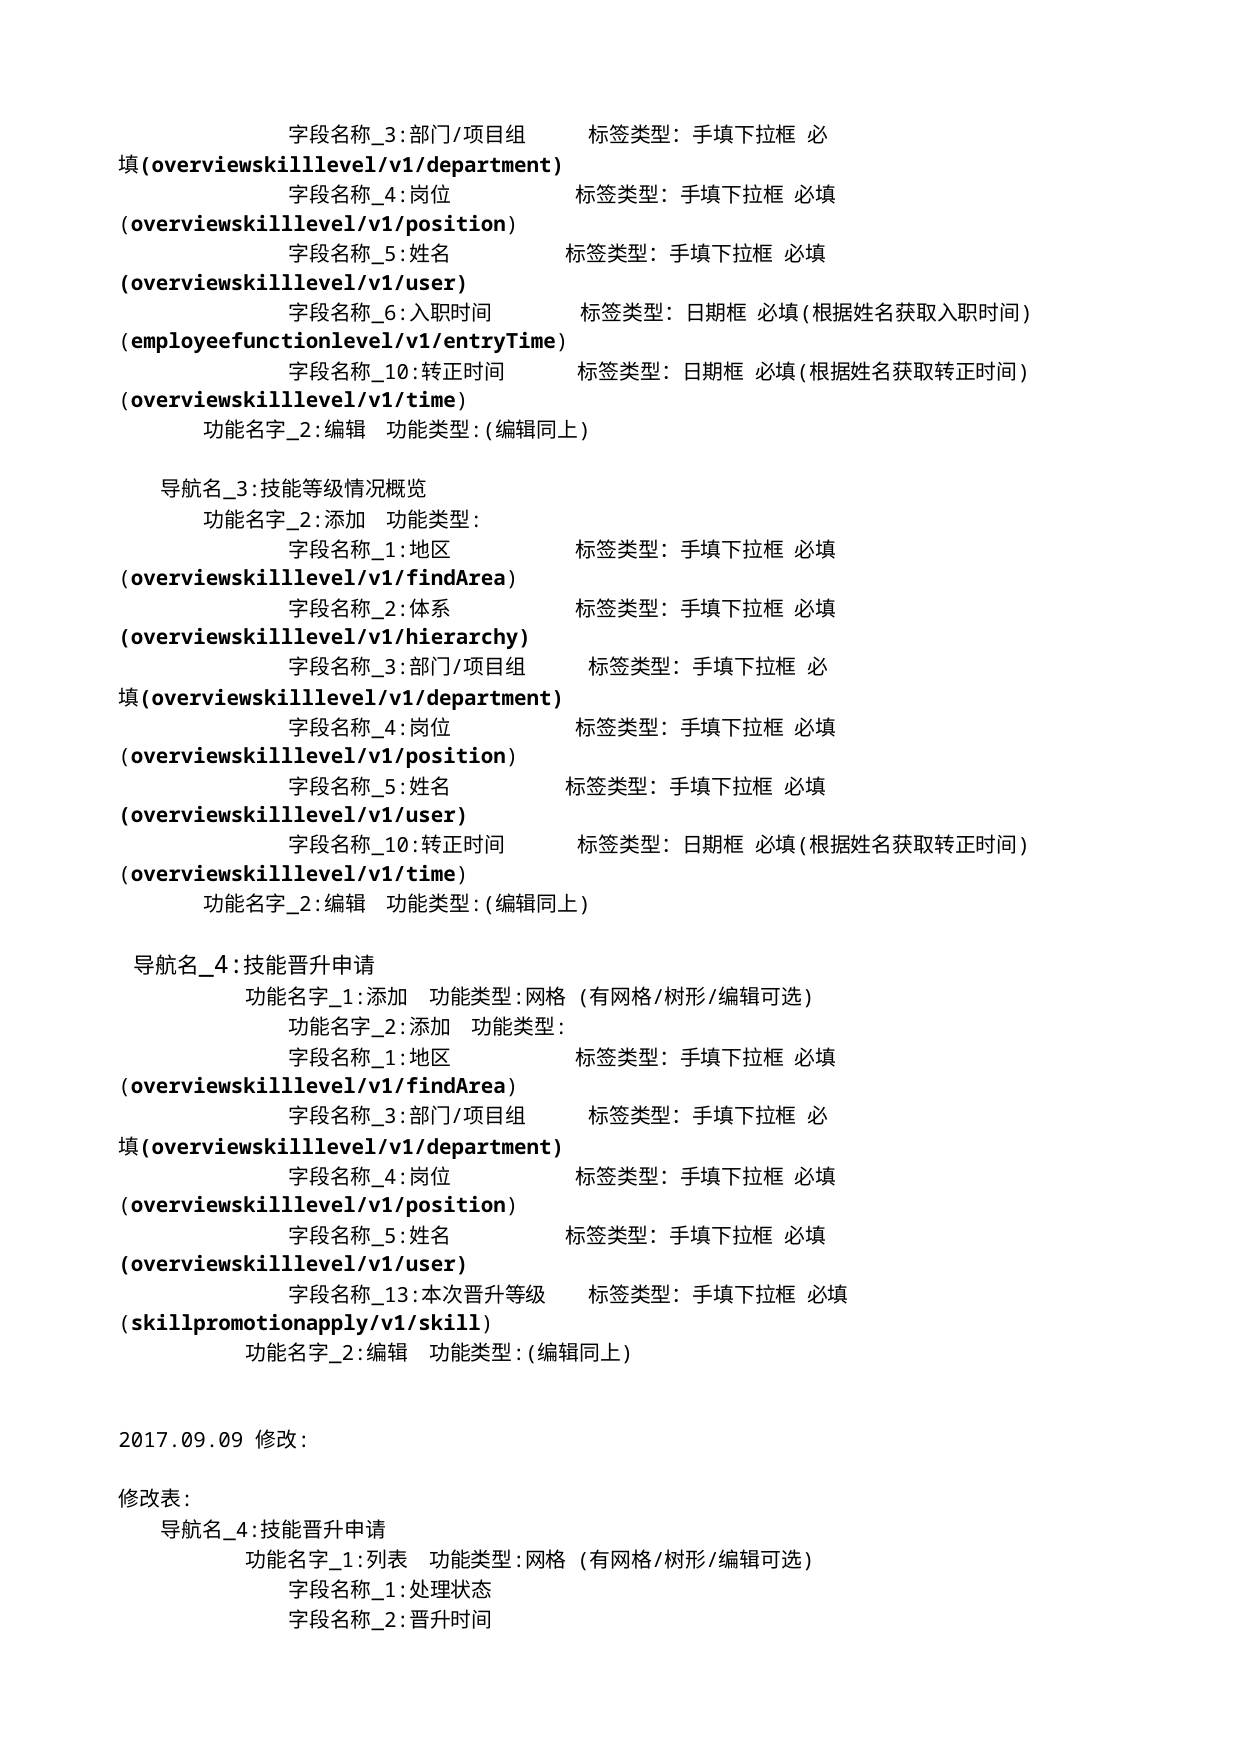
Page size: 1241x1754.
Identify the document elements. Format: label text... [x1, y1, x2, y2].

text 字段名称_13:本次晋升等级 标签类型：手填下拉框 必填 [118, 1278, 1122, 1308]
text 导航名_3:技能等级情况概览 [118, 472, 1122, 503]
text 字段名称_6:入职时间 标签类型：日期框 必填(根据姓名获取入职时间) [118, 296, 1122, 327]
text 功能名字_2:编辑 功能类型:(编辑同上) [118, 887, 1122, 918]
text 字段名称_3:部门/项目组 标签类型：手填下拉框 必填(overviewskilllevel/v1/department) [118, 118, 1122, 179]
text 字段名称_5:姓名 标签类型：手填下拉框 必填 (overviewskilllevel/v1/user) [118, 770, 1122, 829]
text 导航名_4:技能晋升申请 [118, 1513, 1122, 1543]
text 修改表: [118, 1482, 1122, 1513]
text 字段名称_10:转正时间 标签类型：日期框 必填(根据姓名获取转正时间) [118, 829, 1122, 859]
text (skillpromotionapply/v1/skill) [118, 1308, 1122, 1337]
text 导航名_4:技能晋升申请 [118, 946, 1122, 980]
text 字段名称_5:姓名 标签类型：手填下拉框 必填 (overviewskilllevel/v1/user) [118, 237, 1122, 296]
text 2017.09.09 修改: [118, 1424, 1122, 1454]
text 功能名字_2:添加 功能类型: [118, 503, 1122, 533]
text 功能名字_2:添加 功能类型: [118, 1011, 1122, 1041]
text 字段名称_4:岗位 标签类型：手填下拉框 必填 [118, 1160, 1122, 1191]
text 字段名称_10:转正时间 标签类型：日期框 必填(根据姓名获取转正时间) [118, 355, 1122, 385]
text 功能名字_2:编辑 功能类型:(编辑同上) [118, 1337, 1122, 1367]
text (overviewskilllevel/v1/time) [118, 385, 1122, 414]
text 功能名字_2:编辑 功能类型:(编辑同上) [118, 414, 1122, 444]
text 字段名称_3:部门/项目组 标签类型：手填下拉框 必填(overviewskilllevel/v1/department) [118, 1100, 1122, 1160]
text 功能名字_1:列表 功能类型:网格 (有网格/树形/编辑可选) [118, 1543, 1122, 1573]
text (overviewskilllevel/v1/position) [118, 1191, 1122, 1219]
text 字段名称_1:处理状态 [118, 1573, 1122, 1604]
text (overviewskilllevel/v1/time) [118, 859, 1122, 887]
text 字段名称_1:地区 标签类型：手填下拉框 必填 (overviewskilllevel/v1/findArea) [118, 533, 1122, 592]
text (overviewskilllevel/v1/position) [118, 209, 1122, 237]
text 字段名称_5:姓名 标签类型：手填下拉框 必填 (overviewskilllevel/v1/user) [118, 1219, 1122, 1278]
text 字段名称_4:岗位 标签类型：手填下拉框 必填 [118, 711, 1122, 742]
text 字段名称_3:部门/项目组 标签类型：手填下拉框 必填(overviewskilllevel/v1/department) [118, 651, 1122, 711]
text (employeefunctionlevel/v1/entryTime) [118, 327, 1122, 355]
text 字段名称_2:晋升时间 [118, 1604, 1122, 1634]
text 字段名称_2:体系 标签类型：手填下拉框 必填 (overviewskilllevel/v1/hierarchy) [118, 592, 1122, 651]
text 字段名称_1:地区 标签类型：手填下拉框 必填 (overviewskilllevel/v1/findArea) [118, 1041, 1122, 1100]
text (overviewskilllevel/v1/position) [118, 742, 1122, 770]
text 功能名字_1:添加 功能类型:网格 (有网格/树形/编辑可选) [118, 980, 1122, 1011]
text 字段名称_4:岗位 标签类型：手填下拉框 必填 [118, 179, 1122, 209]
